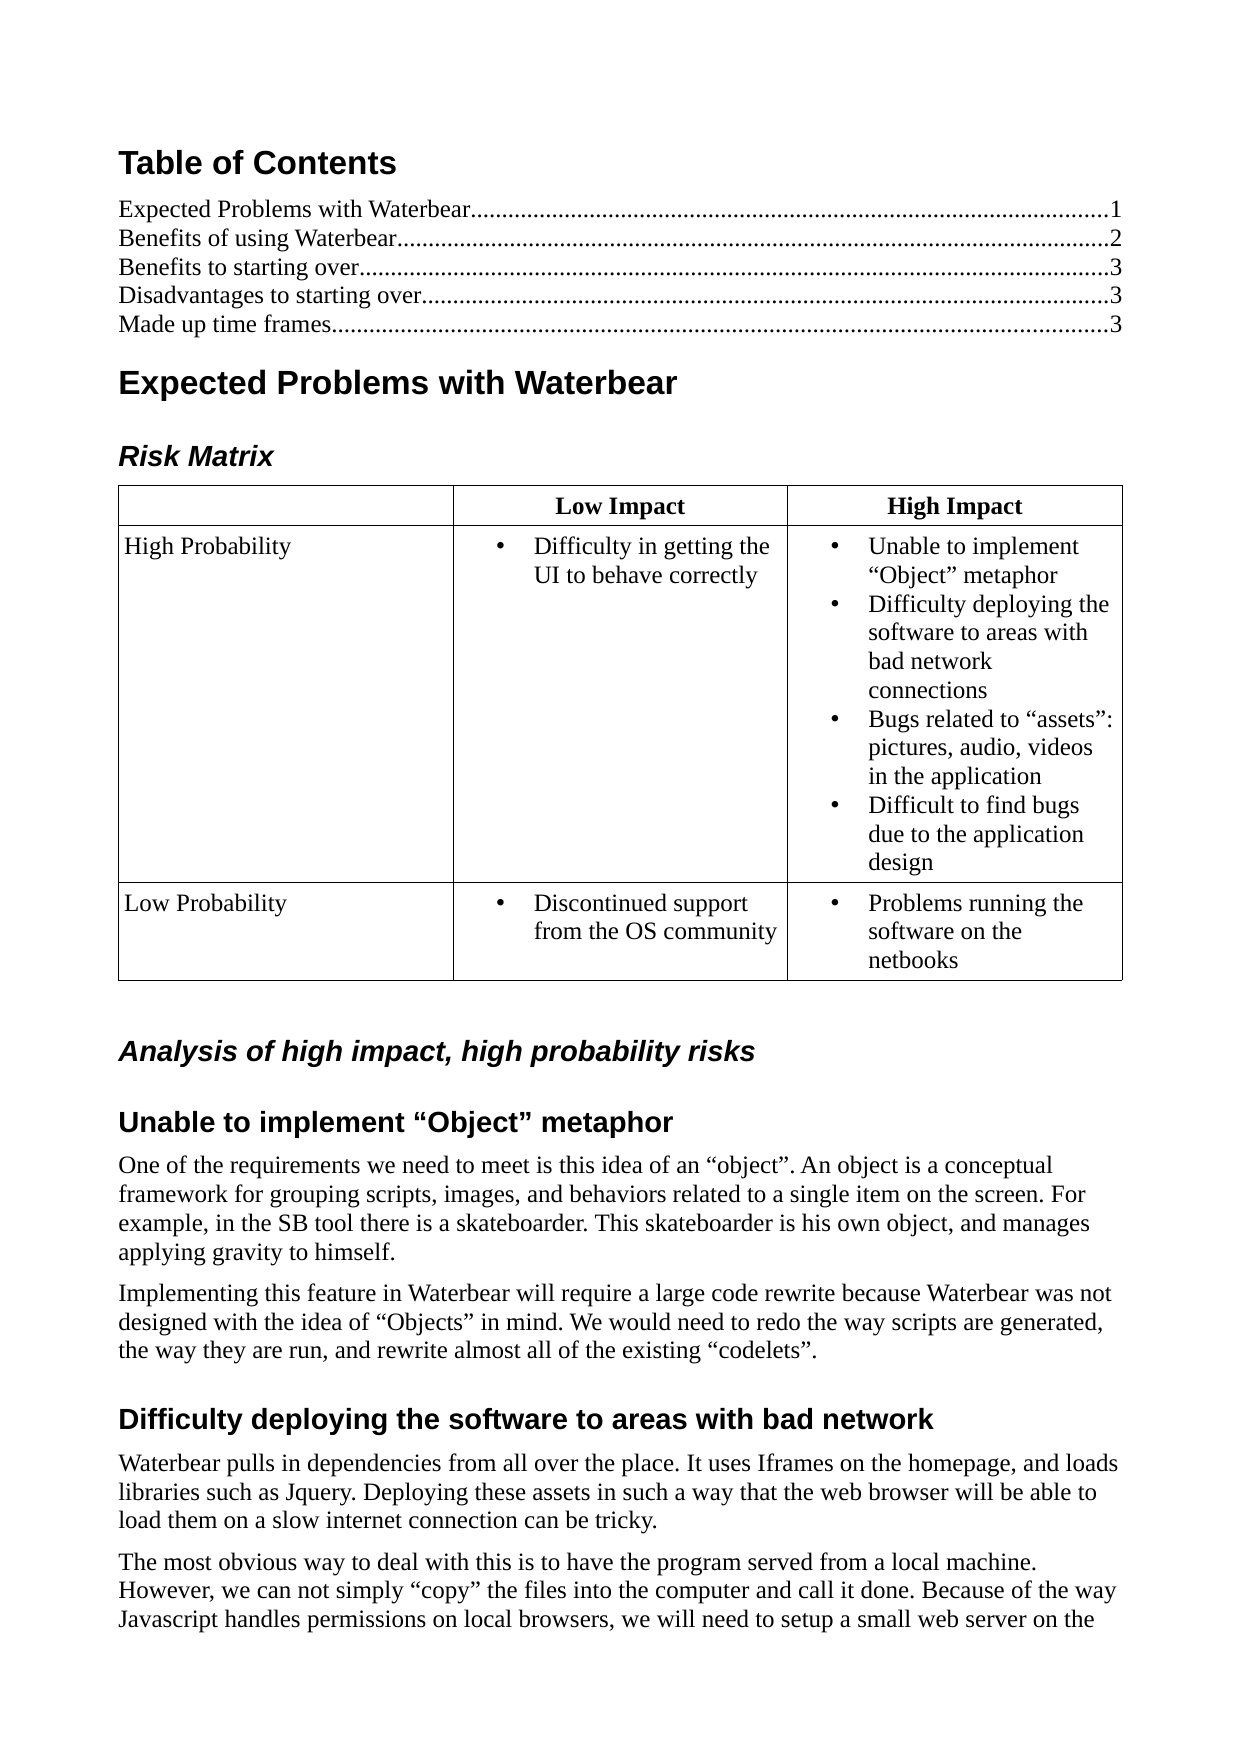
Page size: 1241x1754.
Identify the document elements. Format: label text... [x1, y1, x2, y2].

subtitle Expected Problems with Waterbear [118, 363, 1122, 401]
text Made up time frames 3 [118, 309, 1122, 338]
text Benefits of using Waterbear 2 [118, 223, 1122, 252]
text Expected Problems with Waterbear 1 [118, 194, 1122, 223]
subtitle Unable to implement “Object” metaphor [118, 1104, 1122, 1138]
table_header [119, 486, 453, 525]
subtitle Analysis of high impact, high probability risks [118, 1033, 1122, 1067]
table_cell Difficulty in getting the UI to behave correctly [454, 526, 787, 882]
table_header High Impact [788, 486, 1122, 525]
subtitle Difficulty deploying the software to areas with bad network [118, 1402, 1122, 1435]
text The most obvious way to deal with this is to have the program served from a local machine. However, we can not simply “copy” the files into the computer and call it done. Because of the way Javascript handles permissions on local browsers, we will need to setup a small web server on the [118, 1547, 1122, 1633]
table_cell Unable to implement “Object” metaphor Difficulty deploying the software to areas with bad network connections Bugs related to “assets”: pictures, audio, videos in the application Difficult to find bugs due to the application design [788, 526, 1122, 882]
table_cell Low Probability [119, 883, 453, 980]
table_cell Discontinued support from the OS community [454, 883, 787, 980]
subtitle Table of Contents [118, 143, 1122, 182]
subtitle Risk Matrix [118, 439, 1122, 472]
table_header Low Impact [454, 486, 787, 525]
text Implementing this feature in Waterbear will require a large code rewrite because Waterbear was not designed with the idea of “Objects” in mind. We would need to redo the way scripts are generated, the way they are run, and rewrite almost all of the existing “codelets”. [118, 1278, 1122, 1364]
table_cell High Probability [119, 526, 453, 882]
text Disadvantages to starting over 3 [118, 280, 1122, 309]
text One of the requirements we need to meet is this idea of an “object”. An object is a conceptual framework for grouping scripts, images, and behaviors related to a single item on the screen. For example, in the SB tool there is a skateboarder. This skateboarder is his own object, and manages applying gravity to himself. [118, 1151, 1122, 1266]
table_cell Problems running the software on the netbooks [788, 883, 1122, 980]
text Benefits to starting over 3 [118, 252, 1122, 280]
text Waterbear pulls in dependencies from all over the place. It uses Iframes on the homepage, and loads libraries such as Jquery. Deploying these assets in such a way that the web browser will be able to load them on a slow internet connection can be tricky. [118, 1448, 1122, 1534]
